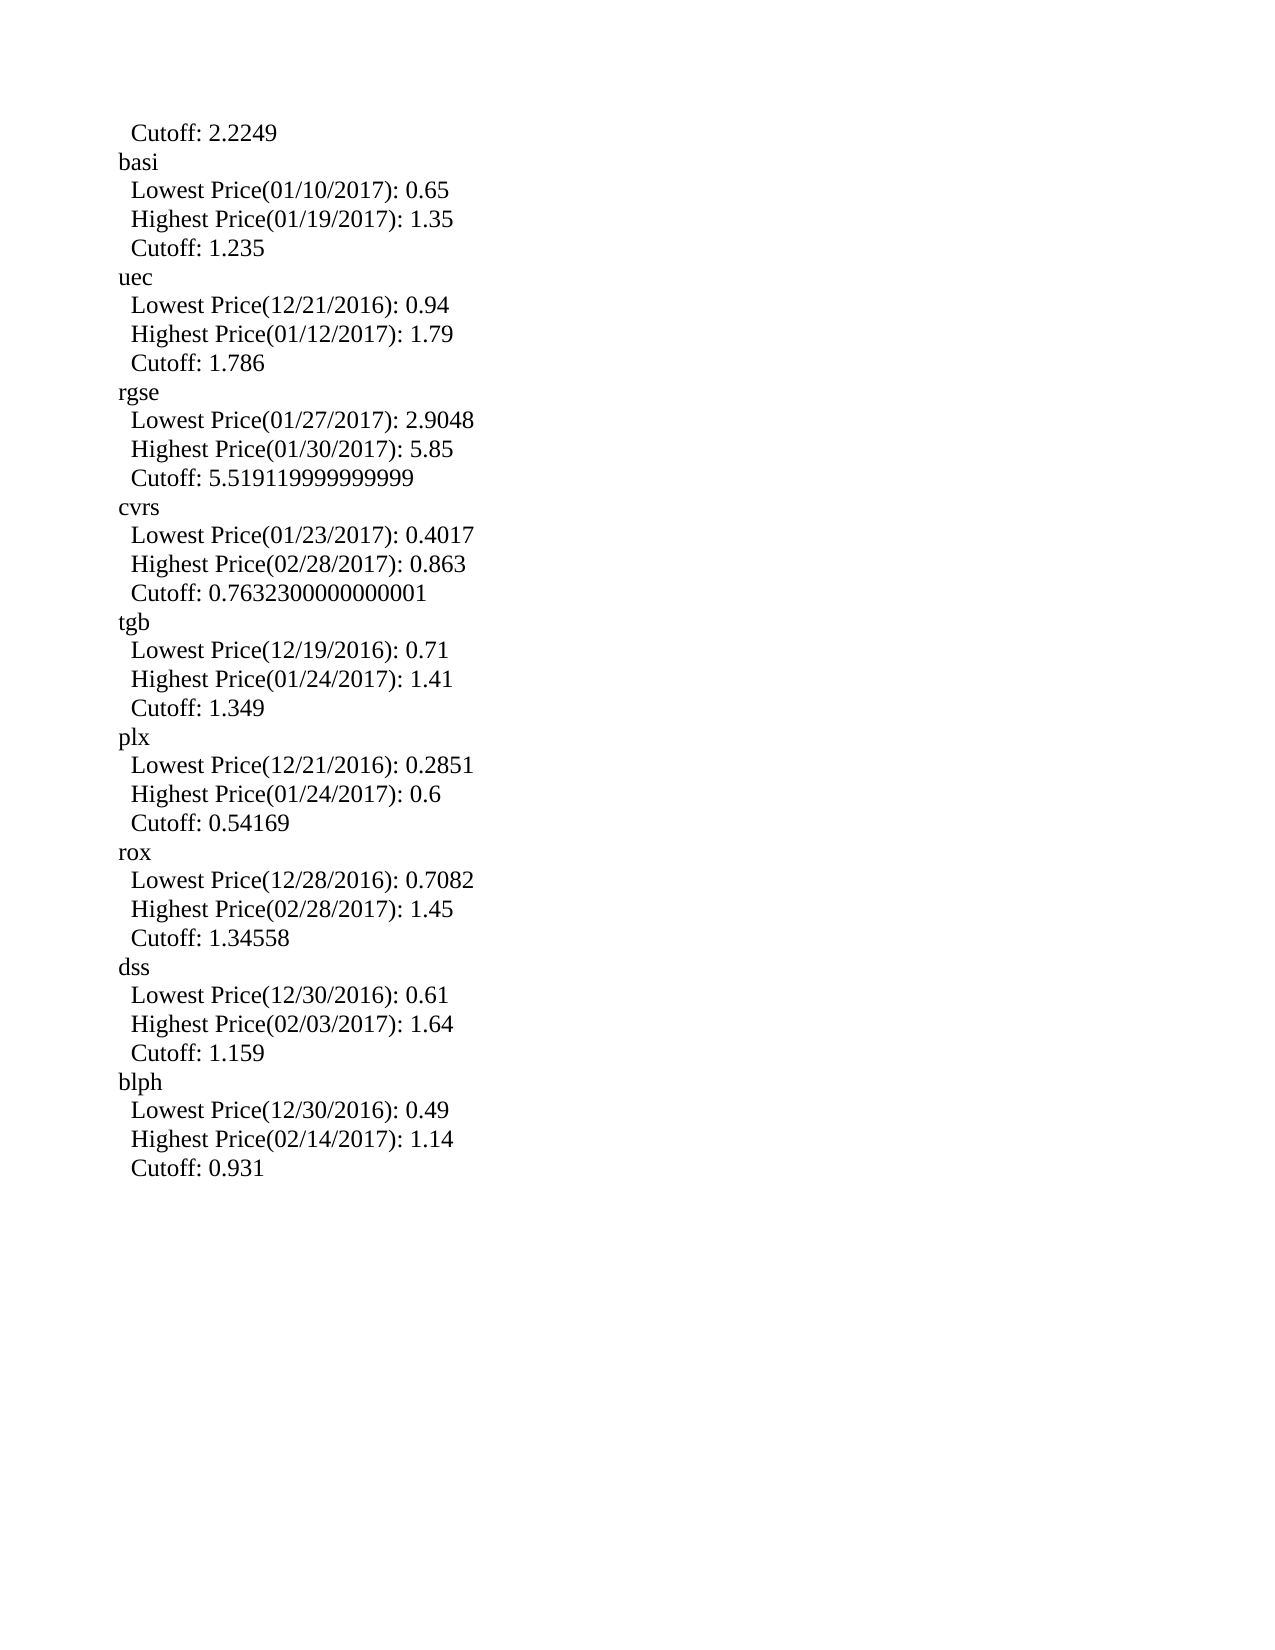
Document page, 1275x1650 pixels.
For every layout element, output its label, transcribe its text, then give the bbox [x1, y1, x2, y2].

text Cutoff: 1.349 [118, 693, 1157, 722]
text Cutoff: 1.786 [118, 348, 1157, 377]
text Lowest Price(12/28/2016): 0.7082 [118, 866, 1157, 894]
text Lowest Price(12/21/2016): 0.94 [118, 291, 1157, 319]
text Lowest Price(12/30/2016): 0.49 [118, 1096, 1157, 1124]
text Highest Price(01/12/2017): 1.79 [118, 319, 1157, 348]
text Lowest Price(12/30/2016): 0.61 [118, 981, 1157, 1009]
text Lowest Price(01/23/2017): 0.4017 [118, 521, 1157, 549]
text Cutoff: 5.519119999999999 [118, 463, 1157, 492]
text Cutoff: 0.7632300000000001 [118, 578, 1157, 607]
text Highest Price(02/28/2017): 0.863 [118, 549, 1157, 578]
text rgse [118, 377, 1157, 406]
text Cutoff: 1.159 [118, 1038, 1157, 1067]
text Lowest Price(12/21/2016): 0.2851 [118, 751, 1157, 779]
text Cutoff: 2.2249 [118, 118, 1157, 147]
text basi [118, 147, 1157, 176]
text blph [118, 1067, 1157, 1096]
text rox [118, 837, 1157, 866]
text cvrs [118, 492, 1157, 521]
text Cutoff: 1.235 [118, 233, 1157, 262]
text Lowest Price(01/10/2017): 0.65 [118, 176, 1157, 204]
text Cutoff: 0.931 [118, 1153, 1157, 1182]
text Highest Price(01/24/2017): 0.6 [118, 779, 1157, 808]
text Cutoff: 0.54169 [118, 808, 1157, 837]
text plx [118, 722, 1157, 751]
text dss [118, 952, 1157, 981]
text Lowest Price(12/19/2016): 0.71 [118, 636, 1157, 664]
text Highest Price(02/28/2017): 1.45 [118, 894, 1157, 923]
text uec [118, 262, 1157, 291]
text Highest Price(01/19/2017): 1.35 [118, 204, 1157, 233]
text Cutoff: 1.34558 [118, 923, 1157, 952]
text Highest Price(02/03/2017): 1.64 [118, 1009, 1157, 1038]
text tgb [118, 607, 1157, 636]
text Highest Price(01/30/2017): 5.85 [118, 434, 1157, 463]
text Lowest Price(01/27/2017): 2.9048 [118, 406, 1157, 434]
text Highest Price(01/24/2017): 1.41 [118, 664, 1157, 693]
text Highest Price(02/14/2017): 1.14 [118, 1124, 1157, 1153]
